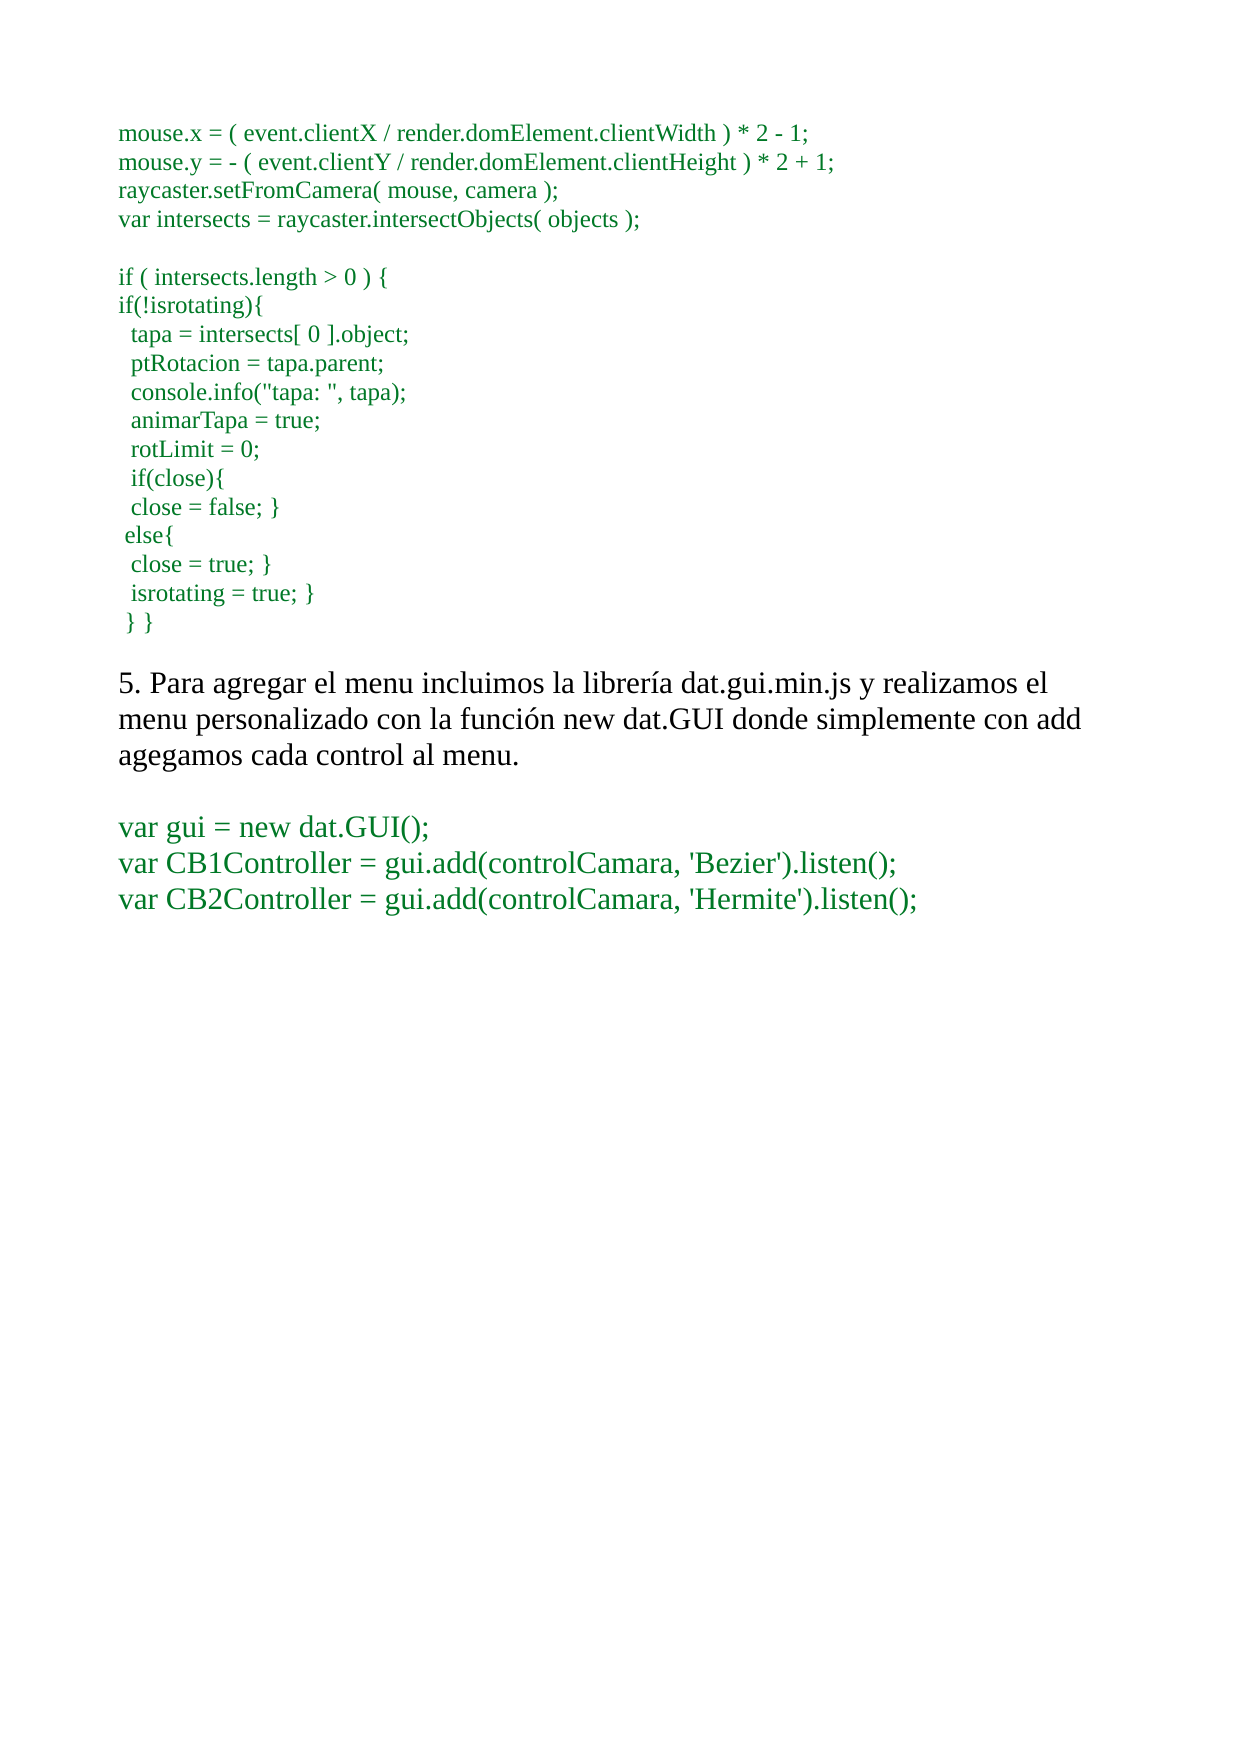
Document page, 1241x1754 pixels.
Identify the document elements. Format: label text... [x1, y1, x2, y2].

text var intersects = raycaster.intersectObjects( objects ); [118, 204, 1122, 233]
text if(close){ [118, 463, 1122, 492]
text close = false; } [118, 492, 1122, 521]
text var gui = new dat.GUI(); [118, 808, 1122, 844]
text } } [118, 607, 1122, 636]
text raycaster.setFromCamera( mouse, camera ); [118, 176, 1122, 204]
text tapa = intersects[ 0 ].object; [118, 319, 1122, 348]
text isrotating = true; } [118, 578, 1122, 607]
text var CB2Controller = gui.add(controlCamara, 'Hermite').listen(); [118, 880, 1122, 916]
text ptRotacion = tapa.parent; [118, 348, 1122, 377]
text mouse.y = - ( event.clientY / render.domElement.clientHeight ) * 2 + 1; [118, 147, 1122, 176]
text if ( intersects.length > 0 ) { [118, 262, 1122, 291]
text close = true; } [118, 549, 1122, 578]
text rotLimit = 0; [118, 434, 1122, 463]
text var CB1Controller = gui.add(controlCamara, 'Bezier').listen(); [118, 844, 1122, 880]
text mouse.x = ( event.clientX / render.domElement.clientWidth ) * 2 - 1; [118, 118, 1122, 147]
text else{ [118, 521, 1122, 549]
text animarTapa = true; [118, 406, 1122, 434]
text if(!isrotating){ [118, 291, 1122, 319]
text 5. Para agregar el menu incluimos la librería dat.gui.min.js y realizamos el menu personalizado con la función new dat.GUI donde simplemente con add agegamos cada control al menu. [118, 664, 1122, 772]
text console.info("tapa: ", tapa); [118, 377, 1122, 406]
